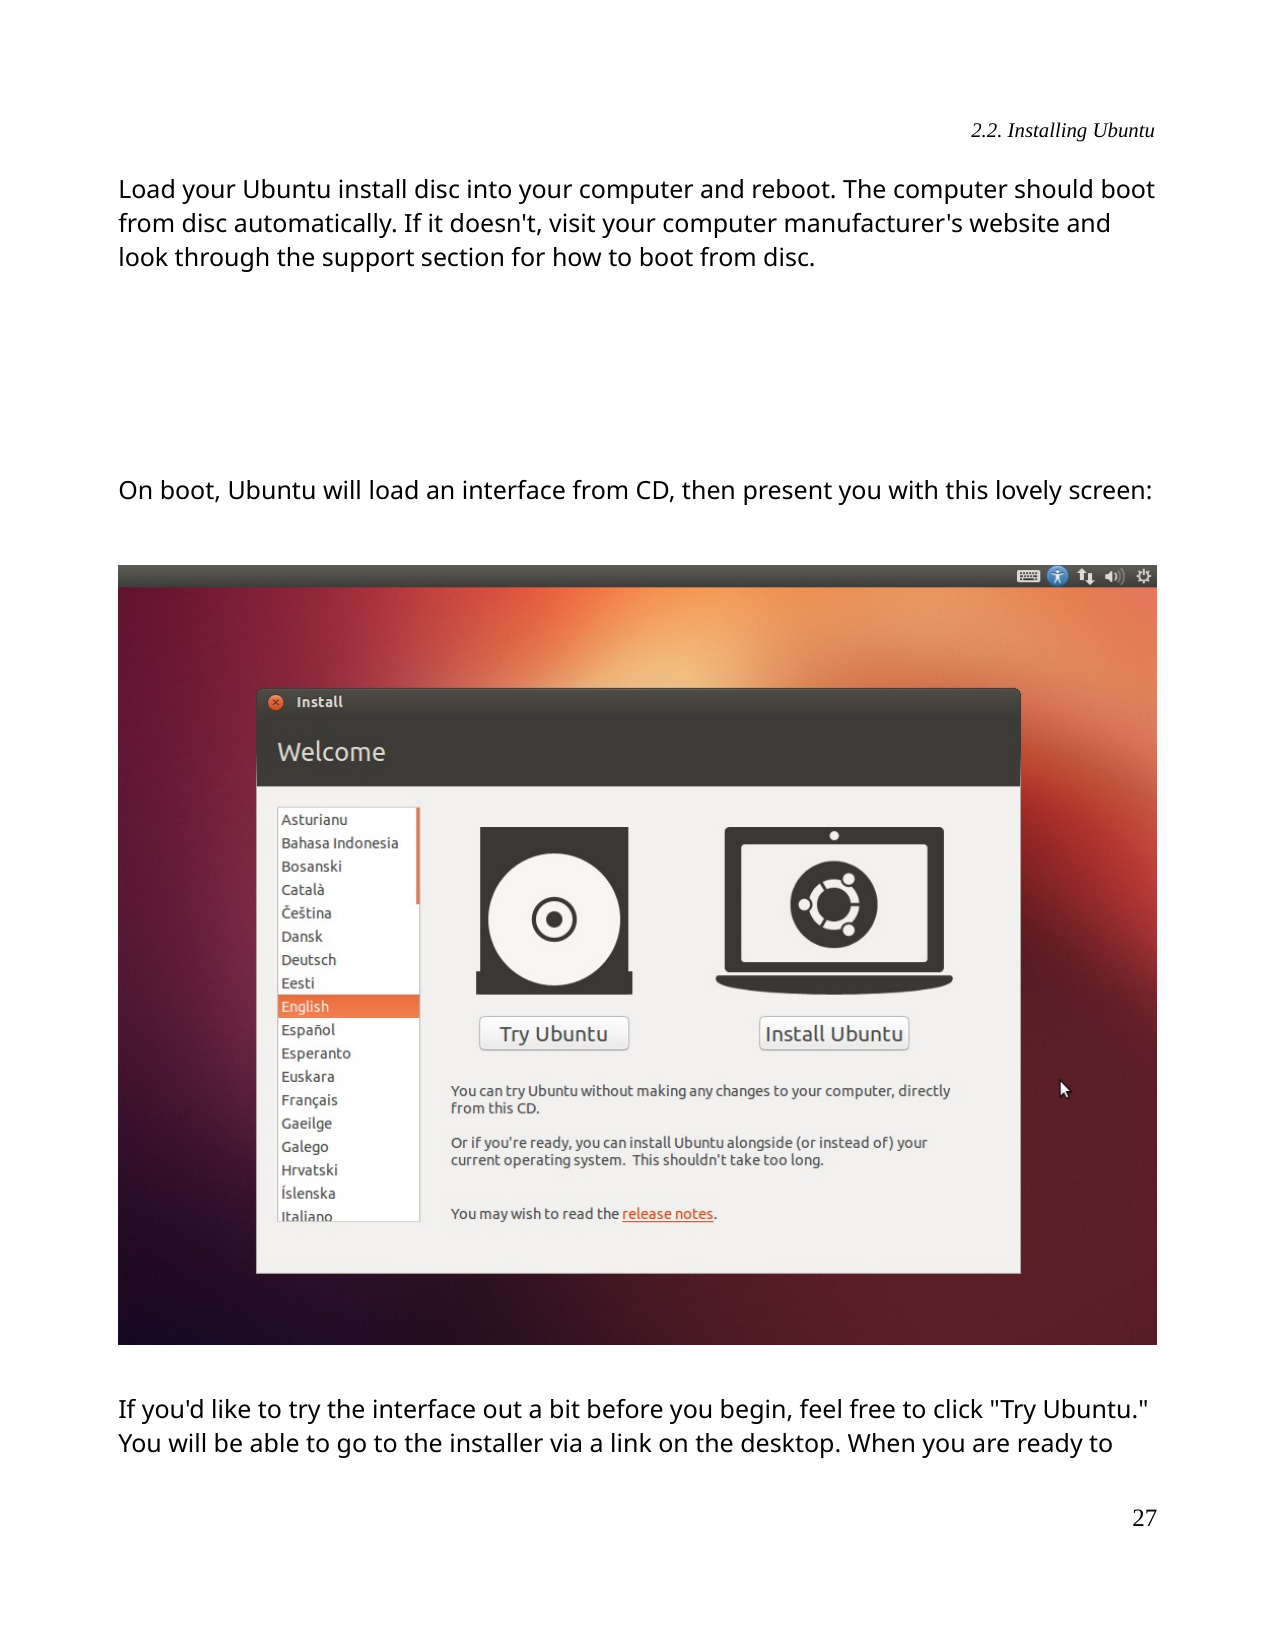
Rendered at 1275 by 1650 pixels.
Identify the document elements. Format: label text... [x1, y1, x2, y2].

text On boot, Ubuntu will load an interface from CD, then present you with this lovely screen: [118, 473, 1157, 507]
text Load your Ubuntu install disc into your computer and reboot. The computer should boot from disc automatically. If it doesn't, visit your computer manufacturer's website and look through the support section for how to boot from disc. [118, 172, 1157, 274]
picture [118, 565, 1157, 1345]
text If you'd like to try the interface out a bit before you begin, feel free to click "Try Ubuntu." You will be able to go to the installer via a link on the desktop. When you are ready to [118, 1391, 1157, 1459]
